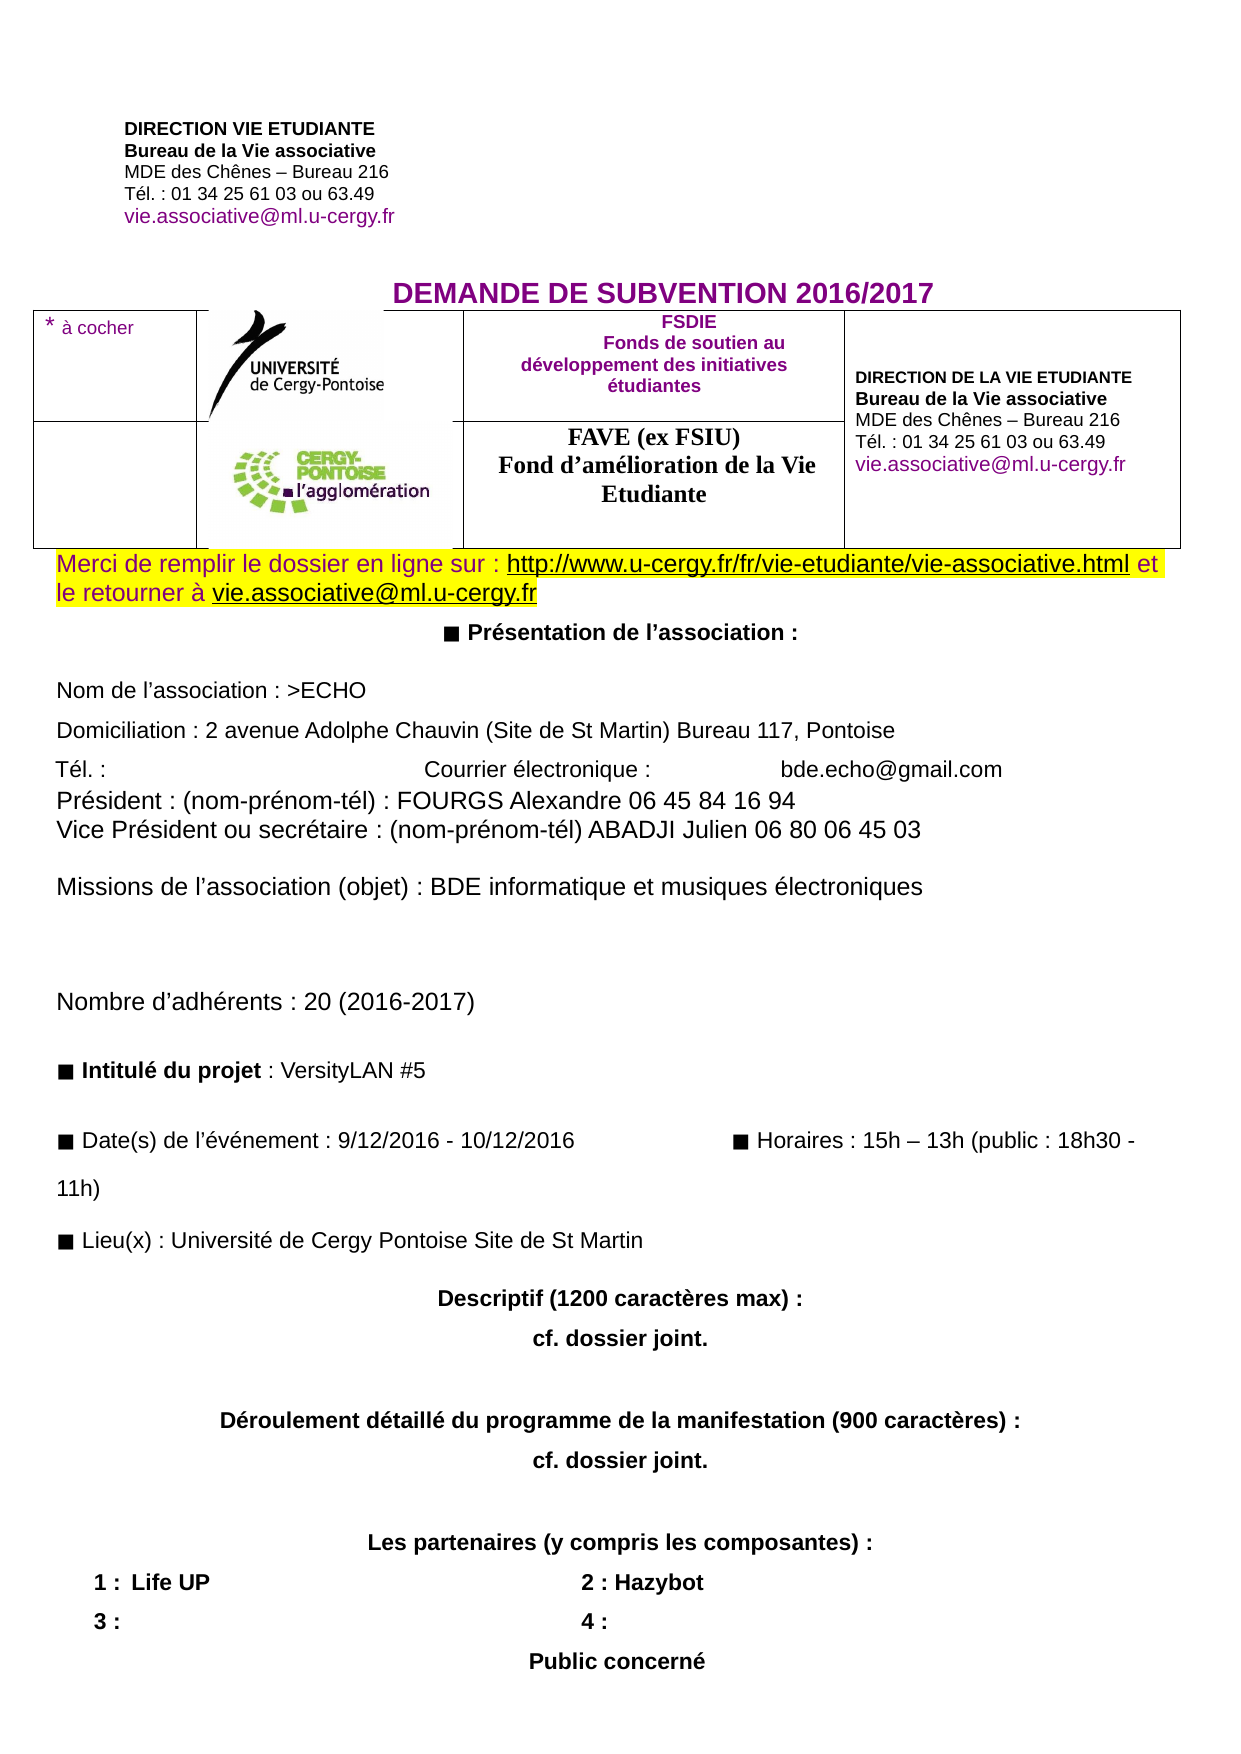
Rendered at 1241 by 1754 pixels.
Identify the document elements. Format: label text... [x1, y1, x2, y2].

text Nom de l’association : >ECHO [56, 677, 1184, 703]
table_header DIRECTION DE LA VIE ETUDIANTE Bureau de la Vie associative MDE des Chênes – Bureau 216 Tél. : 01 34 25 61 03 ou 63.49 vie.associative@ml.u-cergy.fr [845, 311, 1180, 548]
table_header FSDIE Fonds de soutien au développement des initiatives étudiantes [464, 311, 844, 421]
table_header DIRECTION VIE ETUDIANTE Bureau de la Vie associative MDE des Chênes – Bureau 216 Tél. : 01 34 25 61 03 ou 63.49 vie.associative@ml.u-cergy.fr [38, 89, 758, 233]
table_header [384, 311, 463, 421]
table_cell FAVE (ex FSIU) Fond d’amélioration de la Vie Etudiante [464, 422, 844, 548]
text Nombre d’adhérents : 20 (2016-2017) [56, 987, 1184, 1016]
text ◼ Lieu(x) : Université de Cergy Pontoise Site de St Martin [56, 1214, 1184, 1262]
table_header Courrier électronique : [383, 756, 720, 786]
text Missions de l’association (objet) : BDE informatique et musiques électroniques [56, 872, 1184, 901]
list DEMANDE DE SUBVENTION 2016/2017 [262, 276, 1045, 309]
table_header bde.echo@gmail.com [720, 756, 1170, 786]
text cf. dossier joint. [56, 1324, 1184, 1351]
table_cell [453, 422, 463, 548]
text Domiciliation : 2 avenue Adolphe Chauvin (Site de St Martin) Bureau 117, Pontoise [56, 717, 1184, 743]
text ◼ Présentation de l’association : [56, 607, 1184, 654]
text Descriptif (1200 caractères max) : [56, 1285, 1184, 1311]
text Vice Président ou secrétaire : (nom-prénom-tél) ABADJI Julien 06 80 06 45 03 [56, 814, 1184, 843]
text ◼ Intitulé du projet : VersityLAN #5 [56, 1044, 1184, 1092]
table_cell [197, 422, 208, 548]
table_header Tél. : [38, 756, 382, 786]
text Merci de remplir le dossier en ligne sur : http://www.u-cergy.fr/fr/vie-etudiante/vie-associative.html et le retourner à vie.associative@ml.u-cergy.fr [56, 549, 1184, 607]
text Les partenaires (y compris les composantes) : [56, 1529, 1184, 1556]
table_header * à cocher [34, 311, 196, 421]
table_cell [34, 422, 196, 548]
text cf. dossier joint. [56, 1447, 1184, 1473]
text Déroulement détaillé du programme de la manifestation (900 caractères) : [56, 1407, 1184, 1433]
text Président : (nom-prénom-tél) : FOURGS Alexandre 06 45 84 16 94 [56, 786, 1184, 814]
text 3 : 4 : [94, 1608, 1184, 1634]
text ◼ Date(s) de l’événement : 9/12/2016 - 10/12/2016 ◼ Horaires : 15h – 13h (public : 18h30 - 11h) [56, 1115, 1184, 1201]
text 1 : Life UP 2 : Hazybot [94, 1569, 1184, 1595]
text Public concerné [56, 1648, 1184, 1674]
picture [208, 310, 453, 549]
table_header [197, 311, 208, 421]
